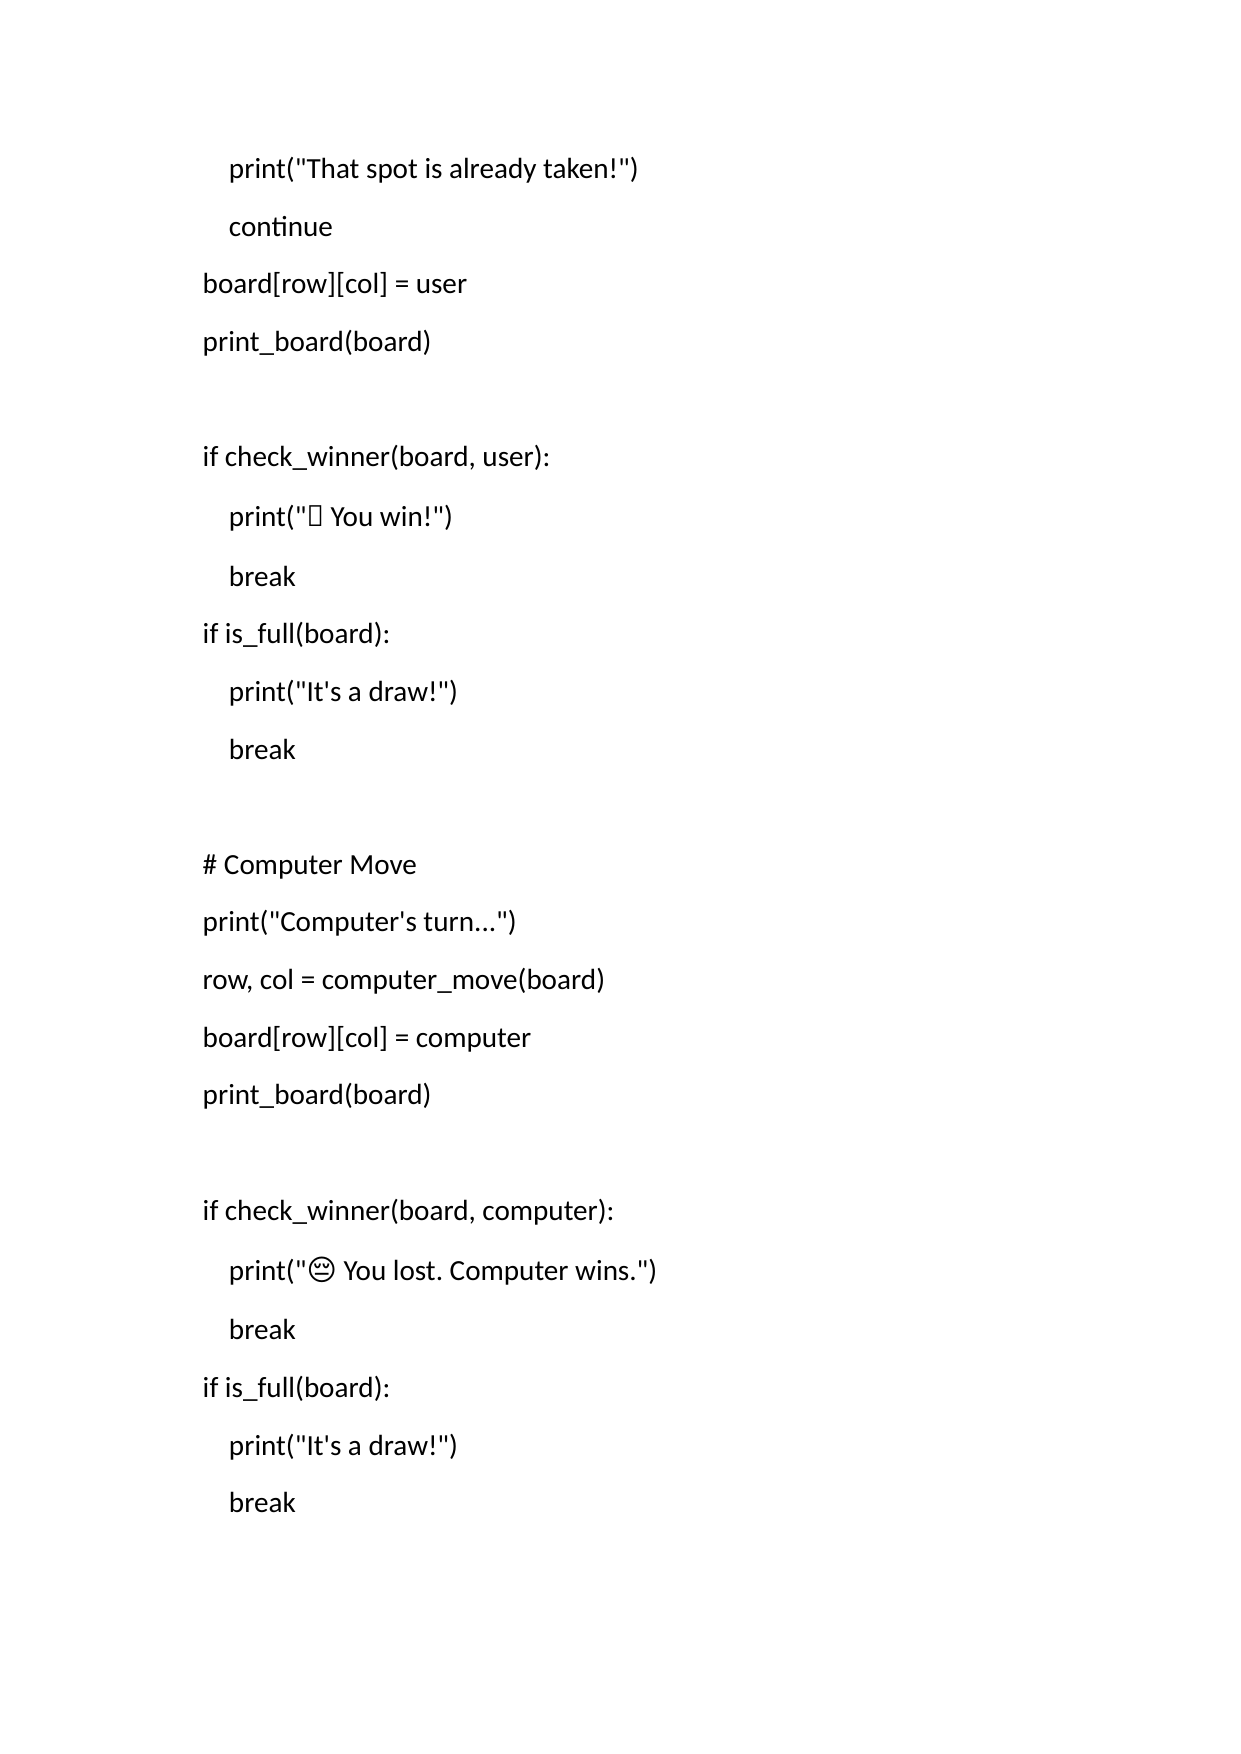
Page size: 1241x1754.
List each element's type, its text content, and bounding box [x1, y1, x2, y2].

text if is_full(board): [150, 616, 1090, 651]
text if check_winner(board, user): [150, 438, 1090, 474]
text print_board(board) [150, 323, 1090, 358]
text print("Computer's turn...") [150, 903, 1090, 939]
text print("It's a draw!") [150, 1427, 1090, 1462]
text row, col = computer_move(board) [150, 961, 1090, 997]
text board[row][col] = user [150, 265, 1090, 301]
text print("😔 You lost. Computer wins.") [150, 1249, 1090, 1289]
text print_board(board) [150, 1076, 1090, 1112]
text print("That spot is already taken!") [150, 150, 1090, 186]
text break [150, 558, 1090, 593]
text break [150, 1484, 1090, 1520]
text if check_winner(board, computer): [150, 1192, 1090, 1227]
text print("It's a draw!") [150, 673, 1090, 709]
text break [150, 731, 1090, 766]
text break [150, 1311, 1090, 1347]
text print("🎉 You win!") [150, 496, 1090, 535]
text # Computer Move [150, 846, 1090, 882]
text board[row][col] = computer [150, 1019, 1090, 1054]
text if is_full(board): [150, 1369, 1090, 1405]
text continue [150, 208, 1090, 243]
